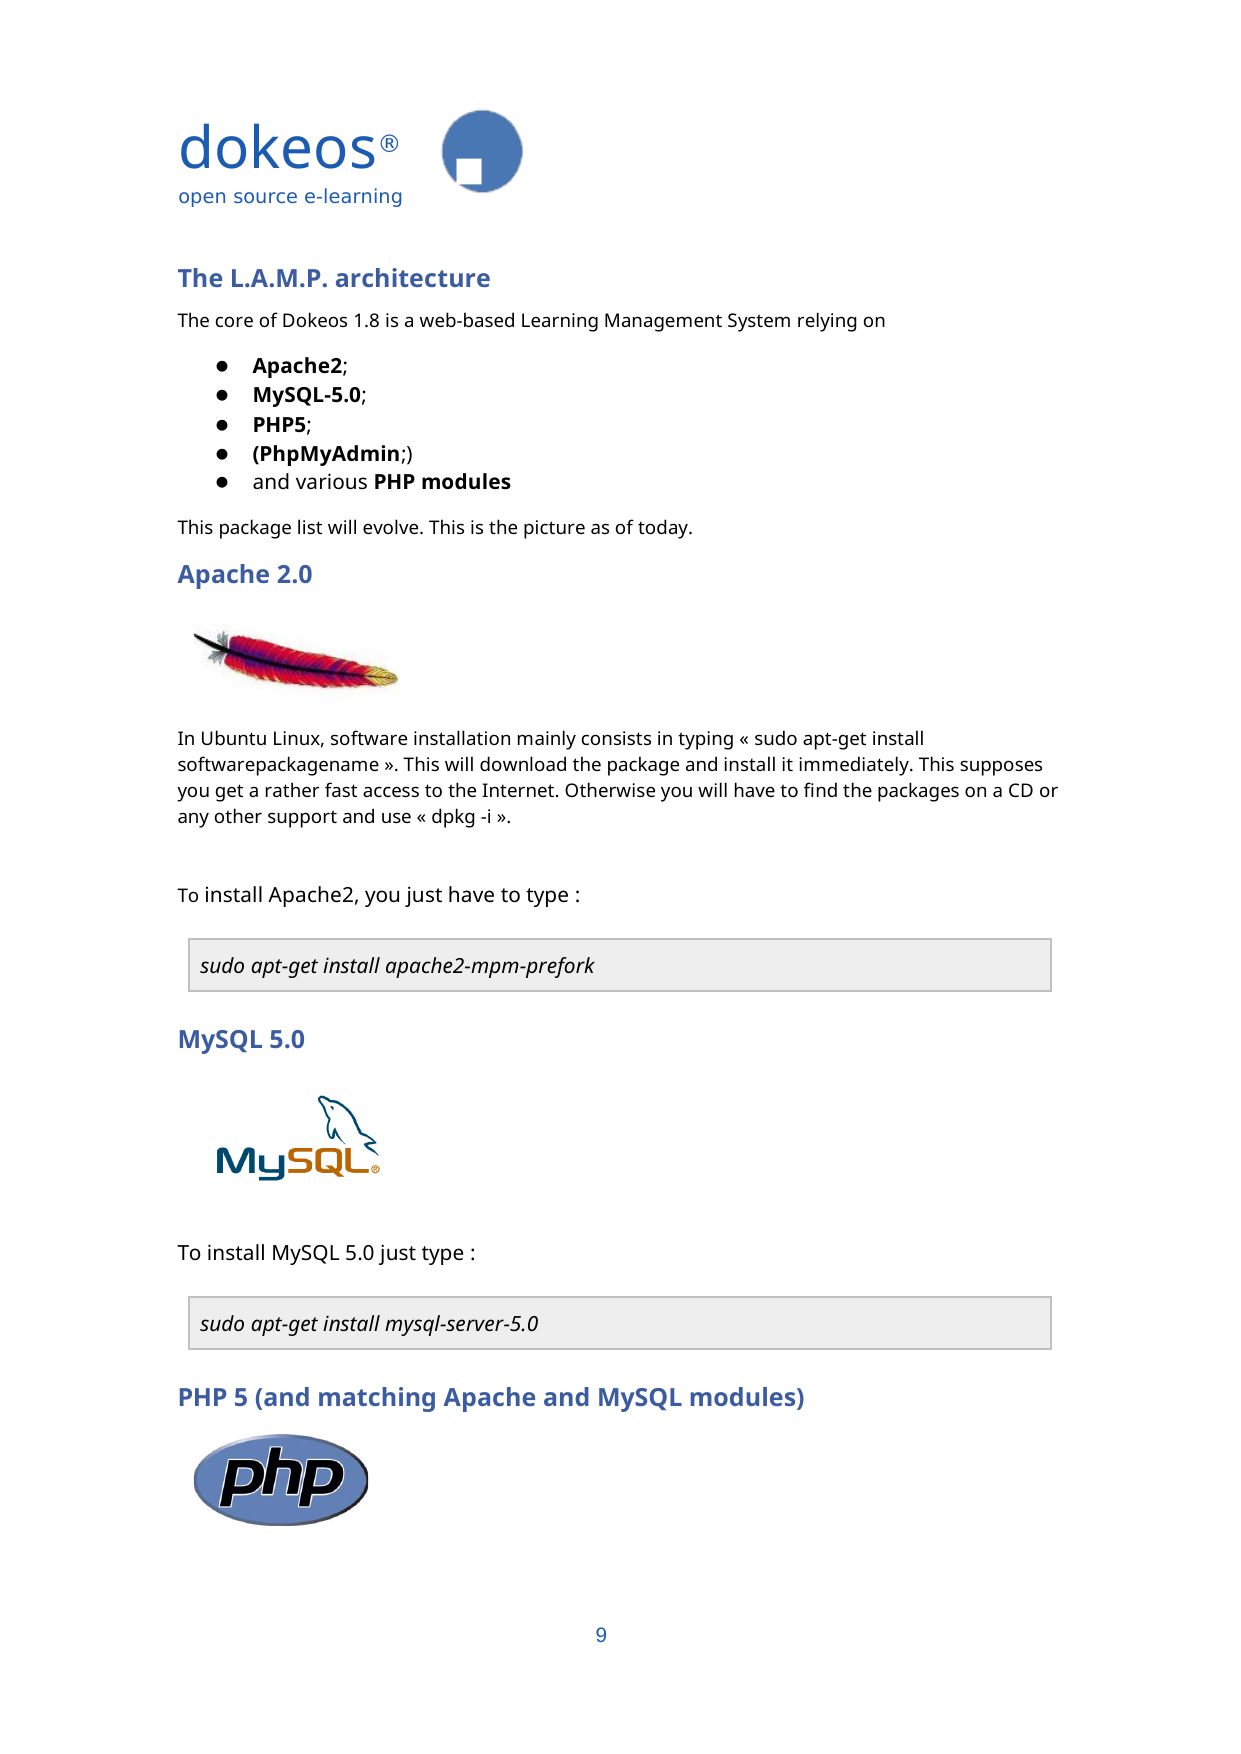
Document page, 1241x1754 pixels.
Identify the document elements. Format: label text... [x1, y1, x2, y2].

text sudo apt-get install apache2-mpm-prefork [190, 940, 1050, 990]
subtitle The L.A.M.P. architecture [177, 261, 1062, 295]
text To install Apache2, you just have to type : [177, 880, 1062, 909]
text In Ubuntu Linux, software installation mainly consists in typing « sudo apt-get install softwarepackagename ». This will download the package and install it immediately. This supposes you get a rather fast access to the Internet. Otherwise you will have to find the packages on a CD or any other support and use « dpkg -i ». [177, 724, 1062, 829]
list and various PHP modules [215, 467, 1062, 496]
picture [193, 1434, 369, 1526]
picture [193, 1076, 402, 1199]
subtitle Apache 2.0 [177, 557, 1062, 591]
picture [438, 103, 532, 199]
picture [193, 612, 400, 703]
list MySQL-5.0; [215, 380, 1062, 409]
list PHP5; [215, 409, 1062, 438]
text This package list will evolve. This is the picture as of today. [177, 513, 1062, 539]
subtitle PHP 5 (and matching Apache and MySQL modules) [177, 1380, 1062, 1414]
list Apache2; [215, 351, 1062, 380]
text To install MySQL 5.0 just type : [177, 1238, 1062, 1267]
text sudo apt-get install mysql-server-5.0 [190, 1298, 1050, 1348]
list (PhpMyAdmin;) [215, 438, 1062, 467]
text The core of Dokeos 1.8 is a web-based Learning Management System relying on [177, 307, 1062, 333]
subtitle MySQL 5.0 [177, 1022, 1062, 1056]
